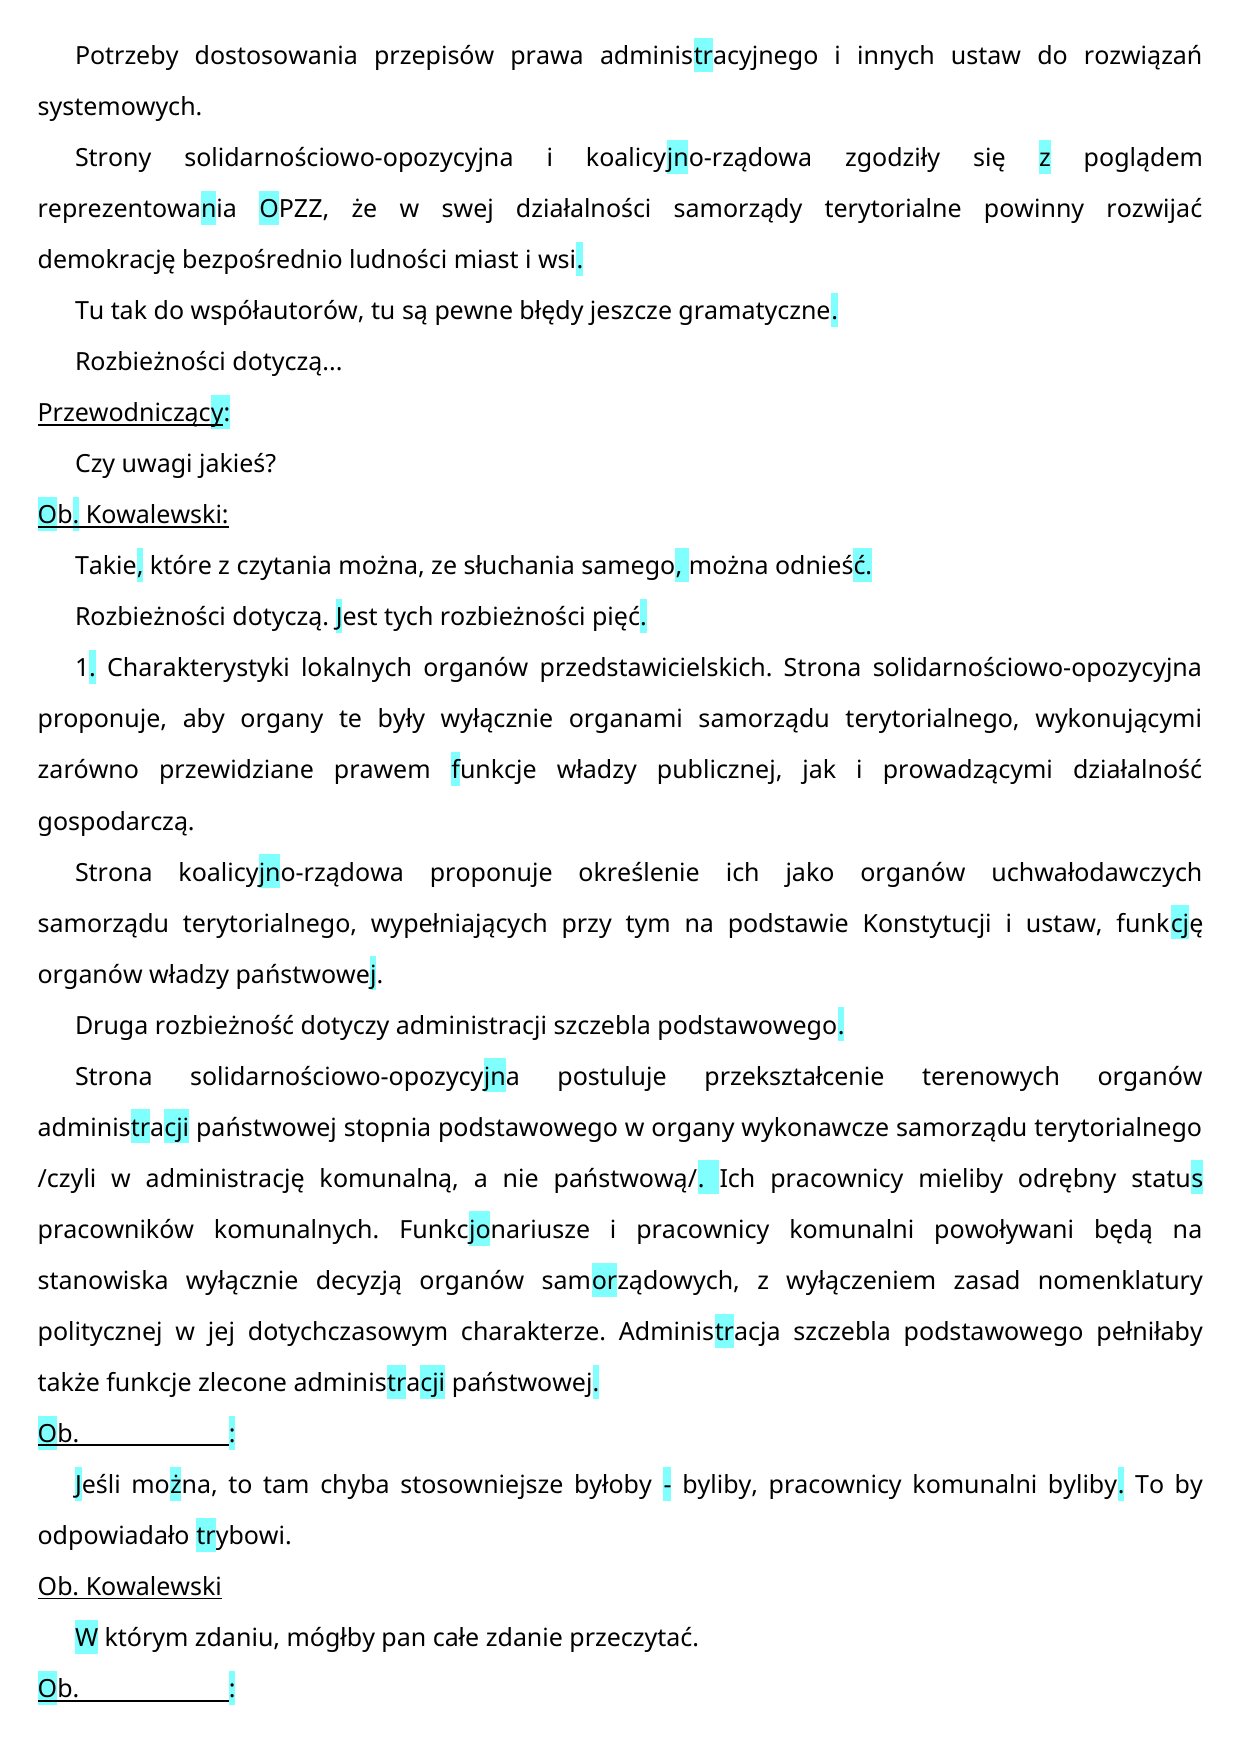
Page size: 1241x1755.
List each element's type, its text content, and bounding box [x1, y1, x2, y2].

text Czy uwagi jakieś? [37, 446, 1203, 480]
text Tu tak do współautorów, tu są pewne błędy jeszcze gramatyczne. [37, 293, 1203, 327]
text Ob. Kowalewski [37, 1569, 1203, 1603]
text Druga rozbieżność dotyczy administracji szczebla podstawowego. [37, 1007, 1203, 1041]
text Strona solidarnościowo-opozycyjna postuluje przekształcenie terenowych organów administracji państwowej stopnia podstawowego w organy wykonawcze samorządu terytorialnego /czyli w administrację komunalną, a nie państwową/. Ich pracownicy mieliby odrębny status pracowników komunalnych. Funkcjonariusze i pracownicy komunalni powoływani będą na stanowiska wyłącznie decyzją organów samorządowych, z wyłączeniem zasad nomenklatury politycznej w jej dotychczasowym charakterze. Administracja szczebla podstawowego pełniłaby także funkcje zlecone administracji państwowej. [37, 1058, 1203, 1399]
text Ob. : [37, 1416, 1203, 1450]
text Takie, które z czytania można, ze słuchania samego, można odnieść. [37, 548, 1203, 582]
text Strony solidarnościowo-opozycyjna i koalicyjno-rządowa zgodziły się z poglądem reprezentowania OPZZ, że w swej działalności samorządy terytorialne powinny rozwijać demokrację bezpośrednio ludności miast i wsi. [37, 139, 1203, 276]
text 1. Charakterystyki lokalnych organów przedstawicielskich. Strona solidarnościowo-opozycyjna proponuje, aby organy te były wyłącznie organami samorządu terytorialnego, wykonującymi zarówno przewidziane prawem funkcje władzy publicznej, jak i prowadzącymi działalność gospodarczą. [37, 650, 1203, 837]
text Rozbieżności dotyczą... [37, 344, 1203, 378]
text Strona koalicyjno-rządowa proponuje określenie ich jako organów uchwałodawczych samorządu terytorialnego, wypełniających przy tym na podstawie Konstytucji i ustaw, funkcję organów władzy państwowej. [37, 854, 1203, 990]
text Jeśli można, to tam chyba stosowniejsze byłoby - byliby, pracownicy komunalni byliby. To by odpowiadało trybowi. [37, 1467, 1203, 1552]
text Ob. : [37, 1671, 1203, 1705]
text Rozbieżności dotyczą. Jest tych rozbieżności pięć. [37, 599, 1203, 633]
text W którym zdaniu, mógłby pan całe zdanie przeczytać. [37, 1620, 1203, 1654]
text Ob. Kowalewski: [37, 497, 1203, 531]
text Potrzeby dostosowania przepisów prawa administracyjnego i innych ustaw do rozwiązań systemowych. [37, 37, 1203, 123]
text Przewodniczący: [37, 395, 1203, 429]
